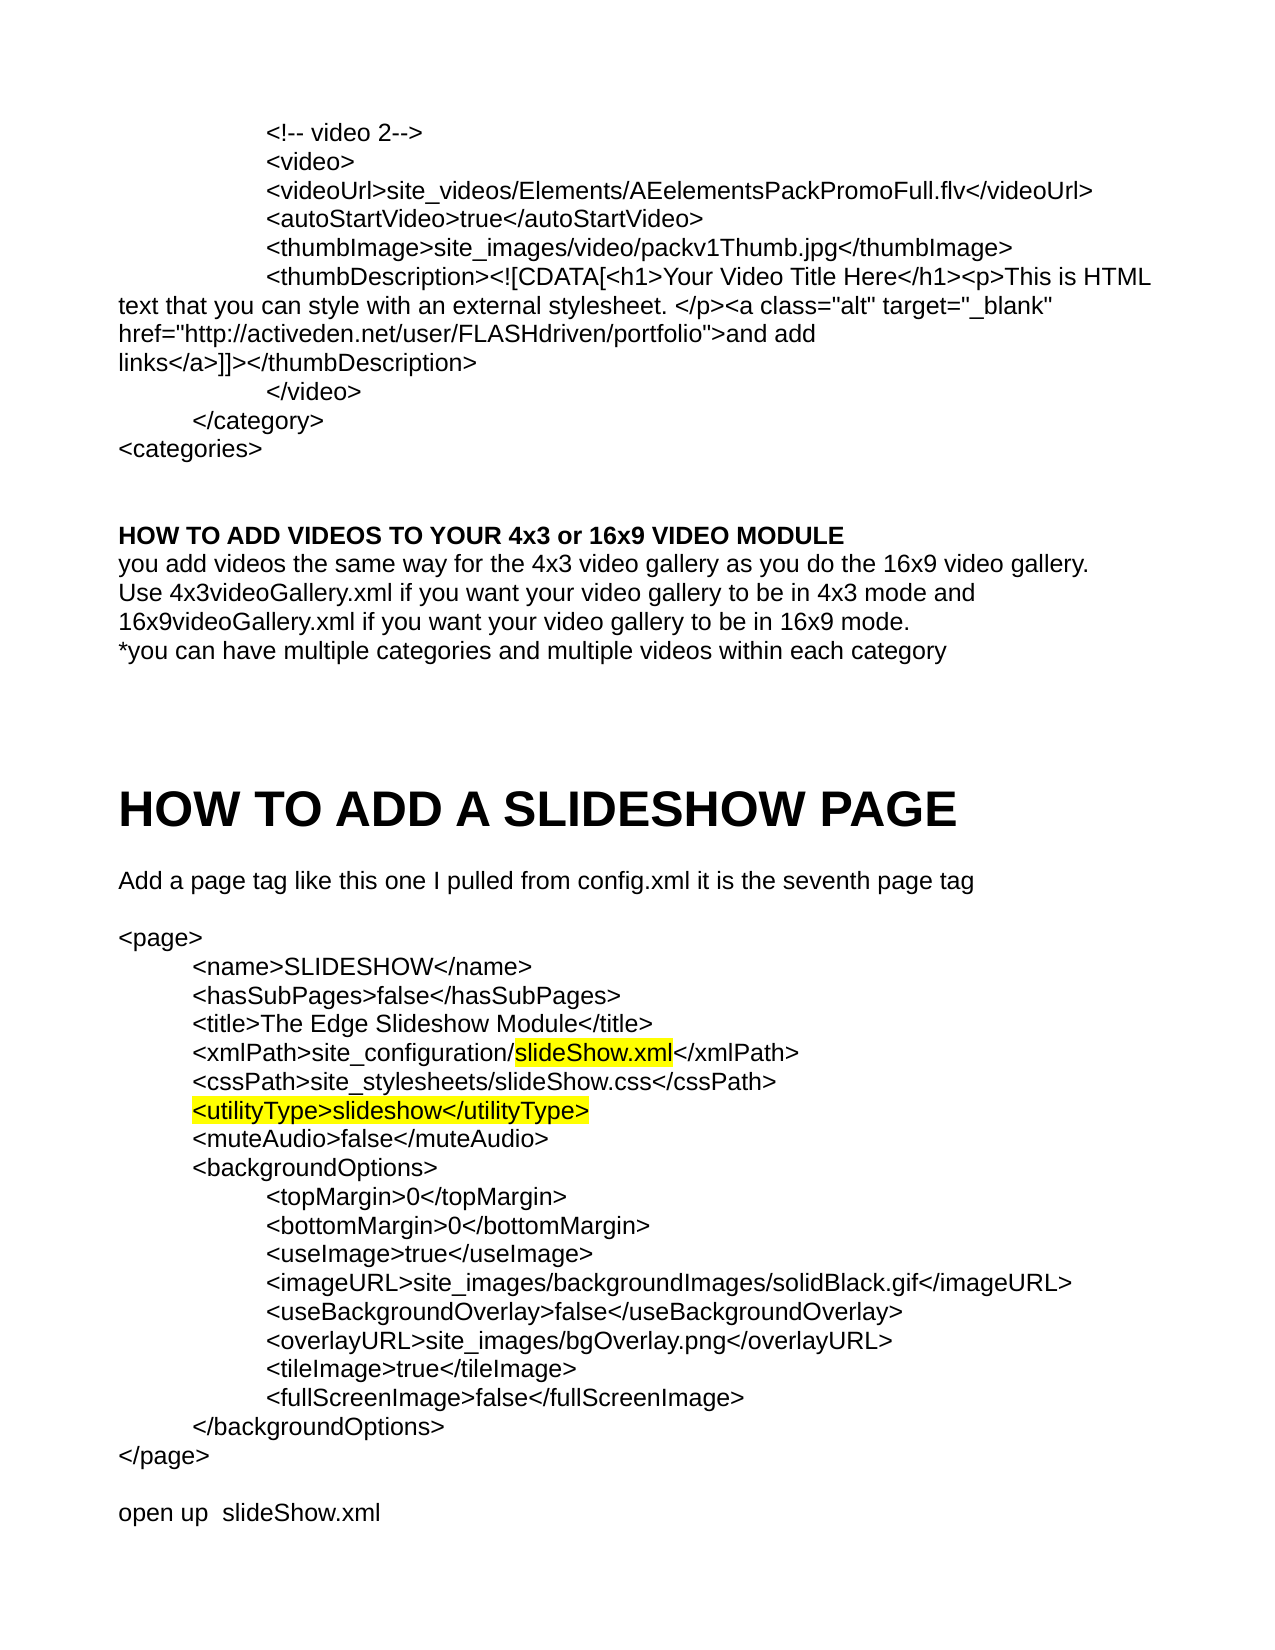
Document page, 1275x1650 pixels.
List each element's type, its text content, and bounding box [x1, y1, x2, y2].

text *you can have multiple categories and multiple videos within each category [118, 636, 1157, 664]
text HOW TO ADD VIDEOS TO YOUR 4x3 or 16x9 VIDEO MODULE [118, 521, 1157, 549]
text <imageURL>site_images/backgroundImages/solidBlack.gif</imageURL> [118, 1268, 1157, 1297]
text </category> [118, 406, 1157, 434]
text <categories> [118, 434, 1157, 463]
text <title>The Edge Slideshow Module</title> [118, 1009, 1157, 1038]
text <thumbDescription><![CDATA[<h1>Your Video Title Here</h1><p>This is HTML text that you can style with an external stylesheet. </p><a class="alt" target="_blank" href="http://activeden.net/user/FLASHdriven/portfolio">and add links</a>]]></thumbDescription> [118, 262, 1157, 377]
text <!-- video 2--> [118, 118, 1157, 147]
text you add videos the same way for the 4x3 video gallery as you do the 16x9 video gallery. [118, 549, 1157, 578]
text </video> [118, 377, 1157, 406]
text <video> [118, 147, 1157, 176]
text <overlayURL>site_images/bgOverlay.png</overlayURL> [118, 1326, 1157, 1354]
text <useBackgroundOverlay>false</useBackgroundOverlay> [118, 1297, 1157, 1326]
text <autoStartVideo>true</autoStartVideo> [118, 204, 1157, 233]
text HOW TO ADD A SLIDESHOW PAGE [118, 779, 1157, 837]
text </page> [118, 1441, 1157, 1469]
text <xmlPath>site_configuration/slideShow.xml</xmlPath> [118, 1038, 1157, 1067]
text <bottomMargin>0</bottomMargin> [118, 1211, 1157, 1239]
text Add a page tag like this one I pulled from config.xml it is the seventh page tag [118, 866, 1157, 894]
text </backgroundOptions> [118, 1412, 1157, 1441]
text <utilityType>slideshow</utilityType> [118, 1096, 1157, 1124]
text open up slideShow.xml [118, 1498, 1157, 1527]
text <backgroundOptions> [118, 1153, 1157, 1182]
text <thumbImage>site_images/video/packv1Thumb.jpg</thumbImage> [118, 233, 1157, 262]
text <hasSubPages>false</hasSubPages> [118, 981, 1157, 1009]
text <cssPath>site_stylesheets/slideShow.css</cssPath> [118, 1067, 1157, 1096]
text Use 4x3videoGallery.xml if you want your video gallery to be in 4x3 mode and 16x9videoGallery.xml if you want your video gallery to be in 16x9 mode. [118, 578, 1157, 636]
text <topMargin>0</topMargin> [118, 1182, 1157, 1211]
text <tileImage>true</tileImage> [118, 1354, 1157, 1383]
text <videoUrl>site_videos/Elements/AEelementsPackPromoFull.flv</videoUrl> [118, 176, 1157, 204]
text <name>SLIDESHOW</name> [118, 952, 1157, 981]
text <useImage>true</useImage> [118, 1239, 1157, 1268]
text <fullScreenImage>false</fullScreenImage> [118, 1383, 1157, 1412]
text <page> [118, 923, 1157, 952]
text <muteAudio>false</muteAudio> [118, 1124, 1157, 1153]
